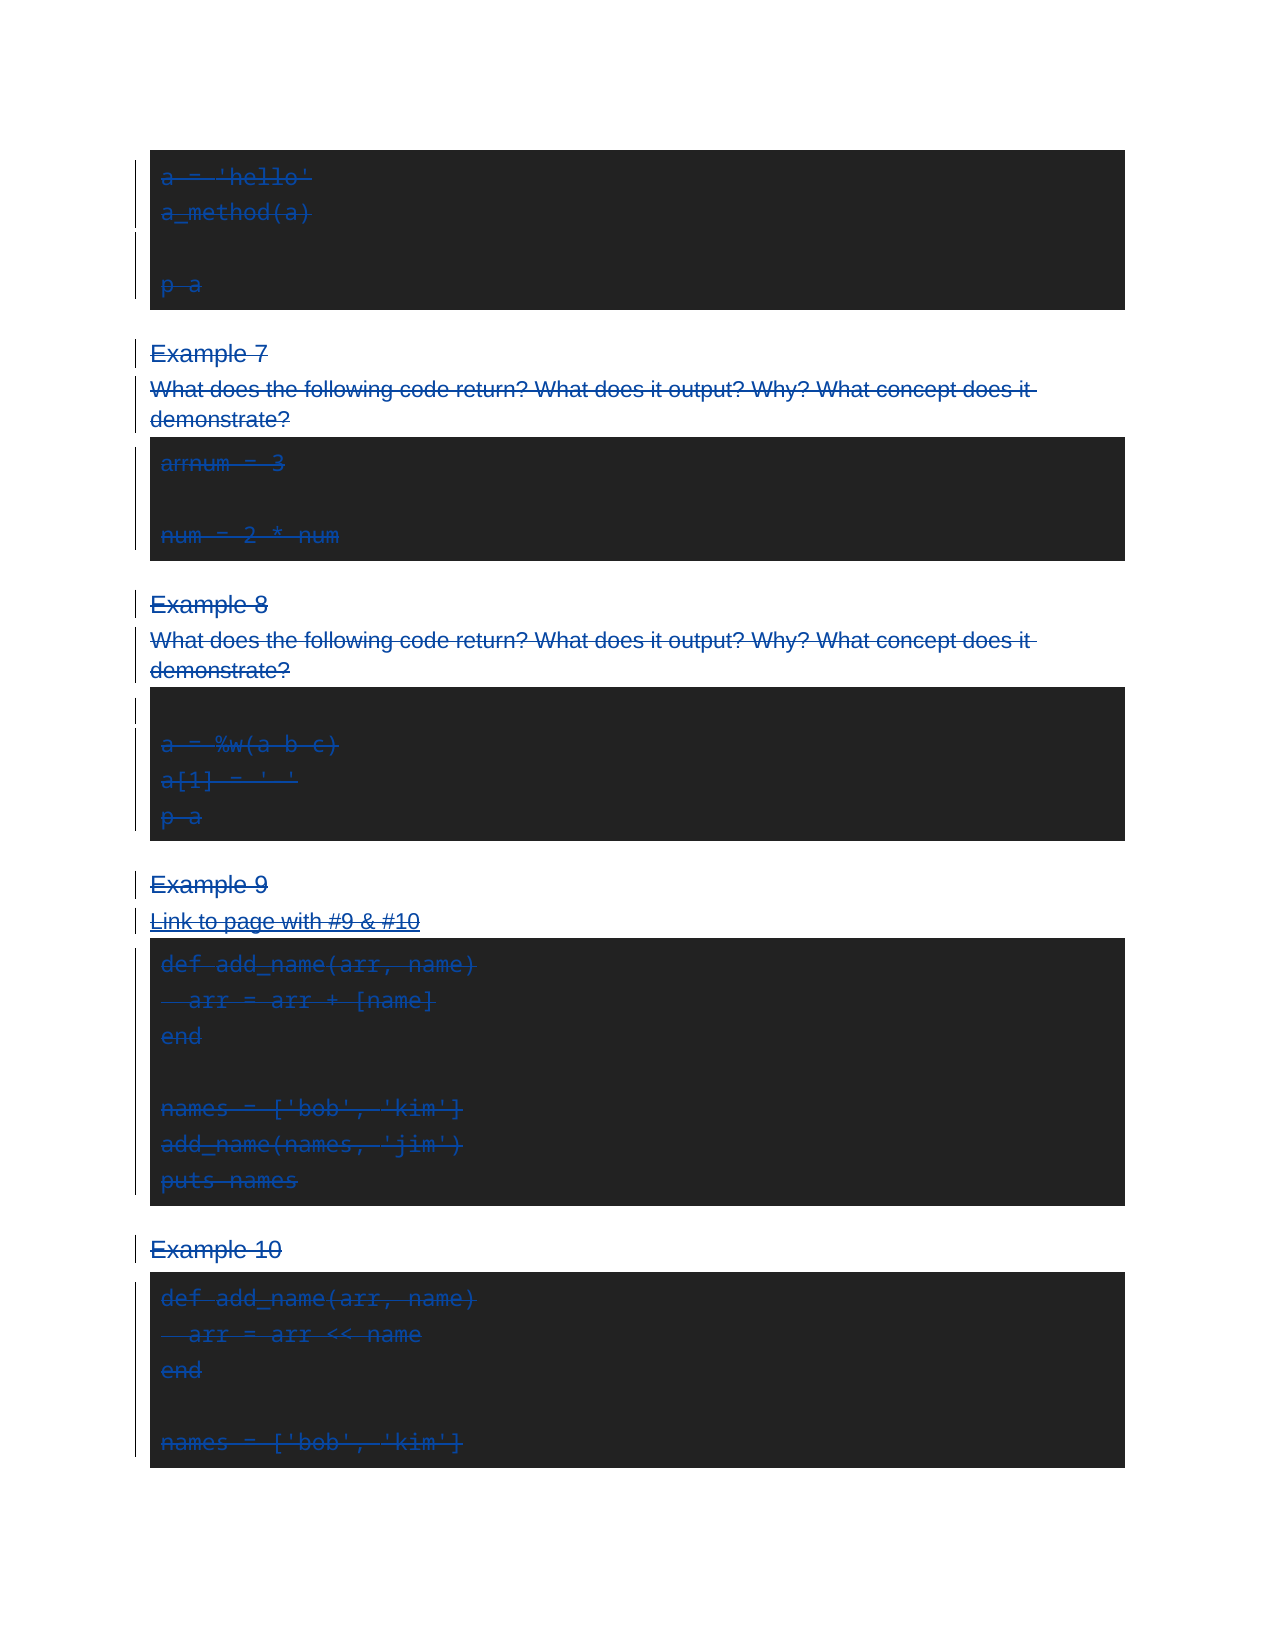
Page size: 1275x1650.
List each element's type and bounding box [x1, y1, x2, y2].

table_header [150, 150, 1125, 310]
table_header [150, 437, 1125, 561]
table_header [150, 938, 1125, 1206]
table_header [150, 1272, 1125, 1468]
table_header [150, 687, 1125, 841]
